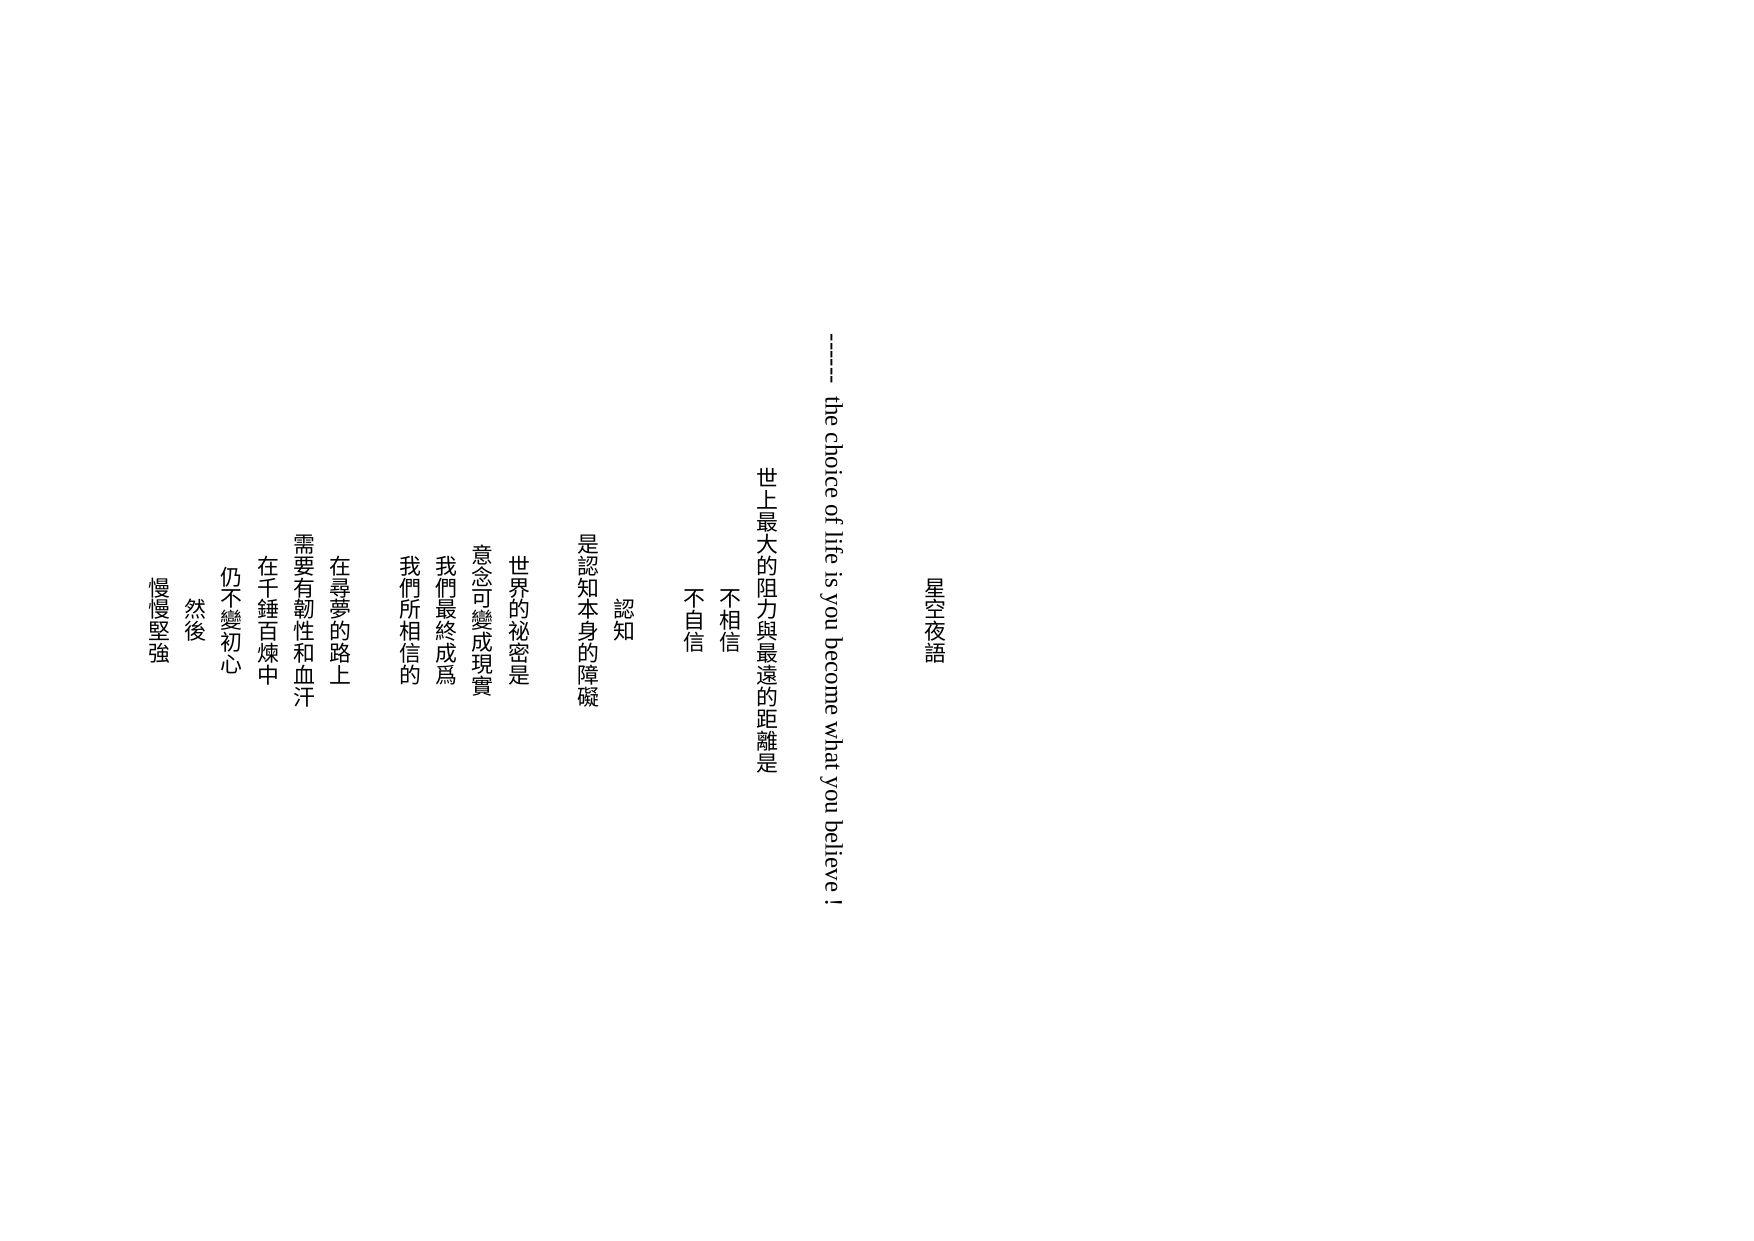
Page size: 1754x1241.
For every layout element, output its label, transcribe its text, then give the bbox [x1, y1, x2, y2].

text 是認知本身的障礙 [573, 118, 604, 1122]
text 不相信 [715, 118, 747, 1122]
text 我們所相信的 [394, 118, 426, 1122]
text 不自信 [678, 118, 710, 1122]
text 我們最終成爲 [431, 118, 462, 1122]
text 慢慢堅強 [143, 118, 175, 1122]
text 在尋夢的路上 [325, 118, 357, 1122]
text 仍不變初心 [216, 118, 248, 1122]
text 需要有韌性和血汗 [289, 118, 320, 1122]
text 意念可變成現實 [467, 118, 499, 1122]
text 然後 [179, 118, 211, 1122]
text 世上最大的阻力與最遠的距離是 [751, 118, 783, 1122]
text 星空夜語 [920, 118, 951, 1122]
text 世界的祕密是 [503, 118, 535, 1122]
text ------ the choice of life is you become what you believe ! [820, 118, 849, 1122]
text 認知 [609, 118, 641, 1122]
text 在千錘百煉中 [252, 118, 284, 1122]
